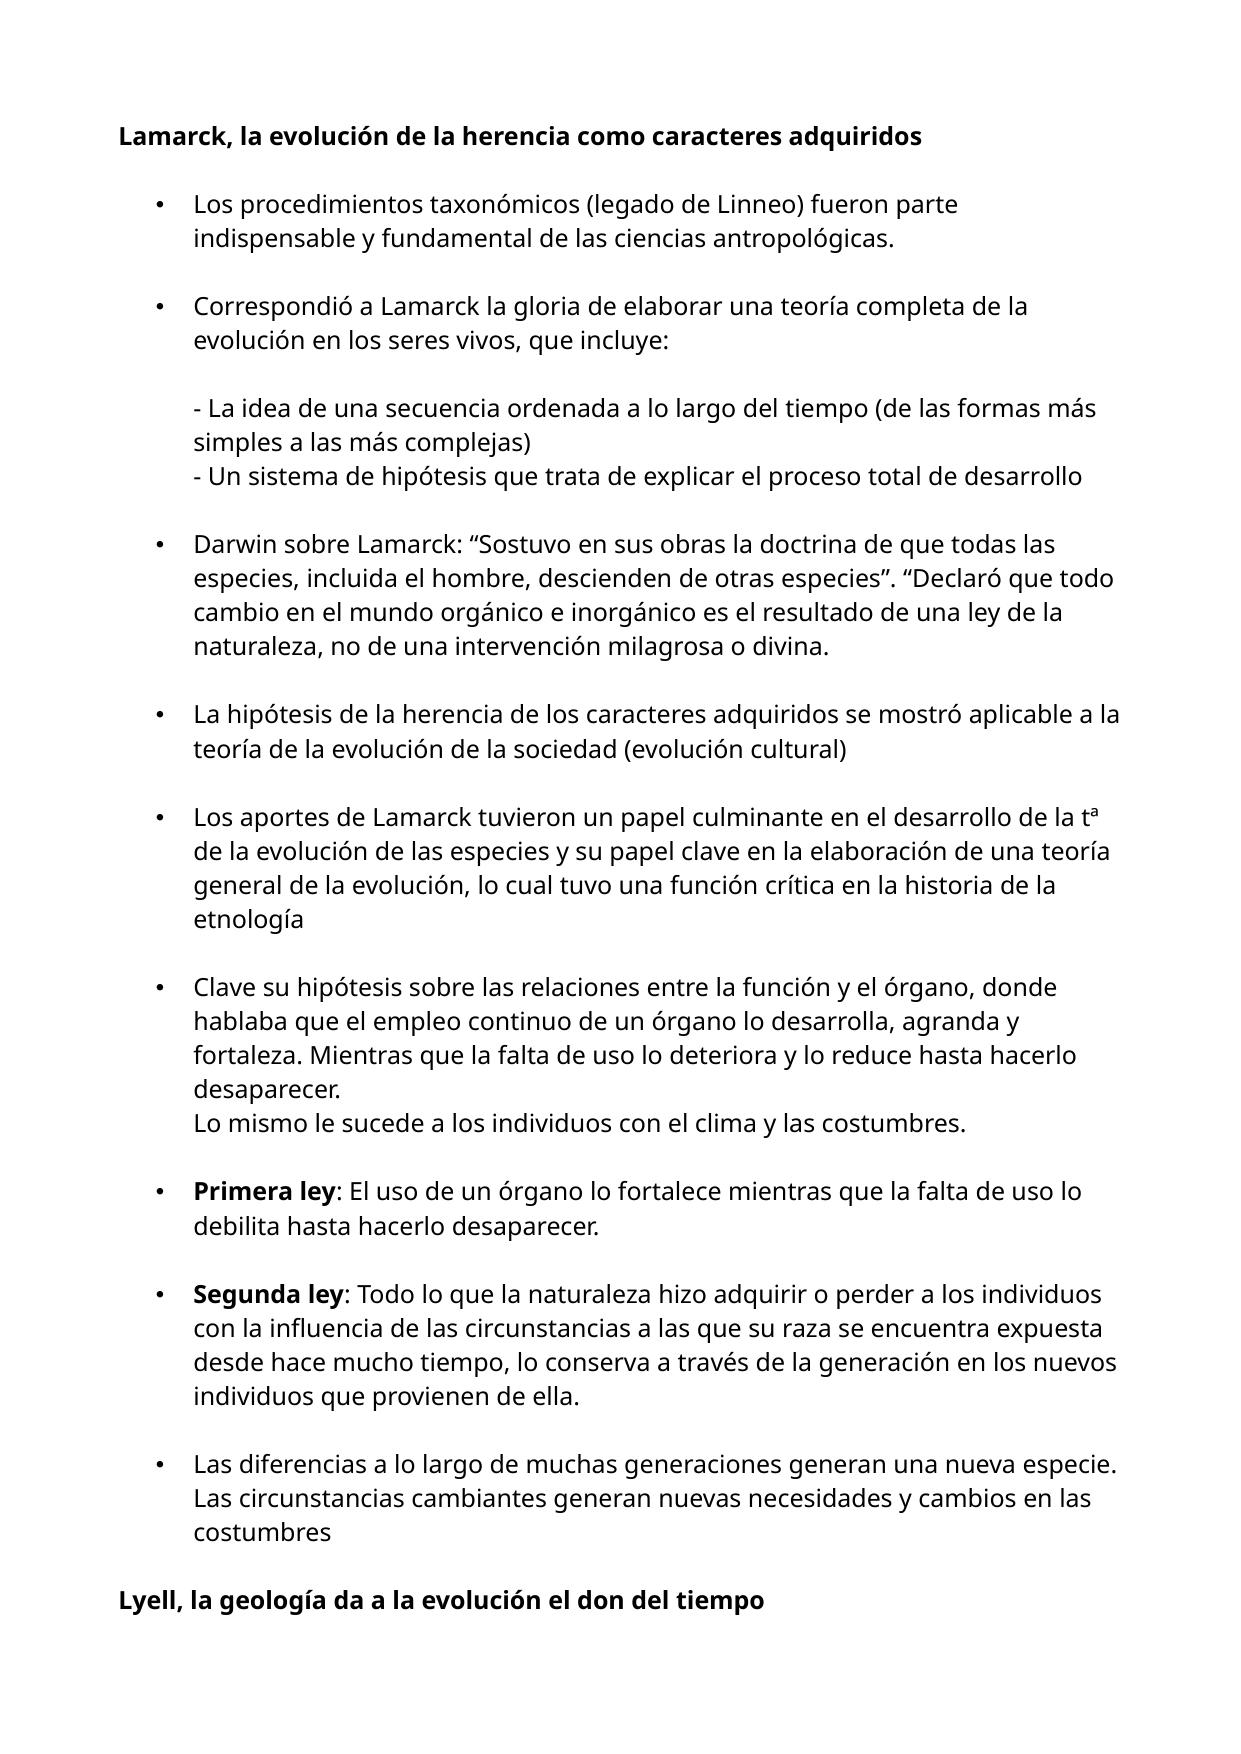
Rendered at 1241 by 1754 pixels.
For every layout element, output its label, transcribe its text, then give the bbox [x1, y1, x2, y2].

list Darwin sobre Lamarck: “Sostuvo en sus obras la doctrina de que todas las especies, incluida el hombre, descienden de otras especies”. “Declaró que todo cambio en el mundo orgánico e inorgánico es el resultado de una ley de la naturaleza, no de una intervención milagrosa o divina. [156, 527, 1122, 697]
list La hipótesis de la herencia de los caracteres adquiridos se mostró aplicable a la teoría de la evolución de la sociedad (evolución cultural) [156, 697, 1122, 799]
list Segunda ley: Todo lo que la naturaleza hizo adquirir o perder a los individuos con la influencia de las circunstancias a las que su raza se encuentra expuesta desde hace mucho tiempo, lo conserva a través de la generación en los nuevos individuos que provienen de ella. [156, 1276, 1122, 1447]
list Los procedimientos taxonómicos (legado de Linneo) fueron parte indispensable y fundamental de las ciencias antropológicas. [156, 186, 1122, 288]
list Las diferencias a lo largo de muchas generaciones generan una nueva especie. Las circunstancias cambiantes generan nuevas necesidades y cambios en las costumbres [156, 1447, 1122, 1549]
list - La idea de una secuencia ordenada a lo largo del tiempo (de las formas más simples a las más complejas) [156, 391, 1122, 459]
text Lyell, la geología da a la evolución el don del tiempo [118, 1583, 1122, 1617]
text Lamarck, la evolución de la herencia como caracteres adquiridos [118, 118, 1122, 152]
list Correspondió a Lamarck la gloria de elaborar una teoría completa de la evolución en los seres vivos, que incluye: [156, 288, 1122, 391]
list Los aportes de Lamarck tuvieron un papel culminante en el desarrollo de la tª de la evolución de las especies y su papel clave en la elaboración de una teoría general de la evolución, lo cual tuvo una función crítica en la historia de la etnología [156, 799, 1122, 970]
list Clave su hipótesis sobre las relaciones entre la función y el órgano, donde hablaba que el empleo continuo de un órgano lo desarrolla, agranda y fortaleza. Mientras que la falta de uso lo deteriora y lo reduce hasta hacerlo desaparecer. Lo mismo le sucede a los individuos con el clima y las costumbres. [156, 970, 1122, 1174]
list Primera ley: El uso de un órgano lo fortalece mientras que la falta de uso lo debilita hasta hacerlo desaparecer. [156, 1174, 1122, 1276]
list - Un sistema de hipótesis que trata de explicar el proceso total de desarrollo [156, 459, 1122, 527]
